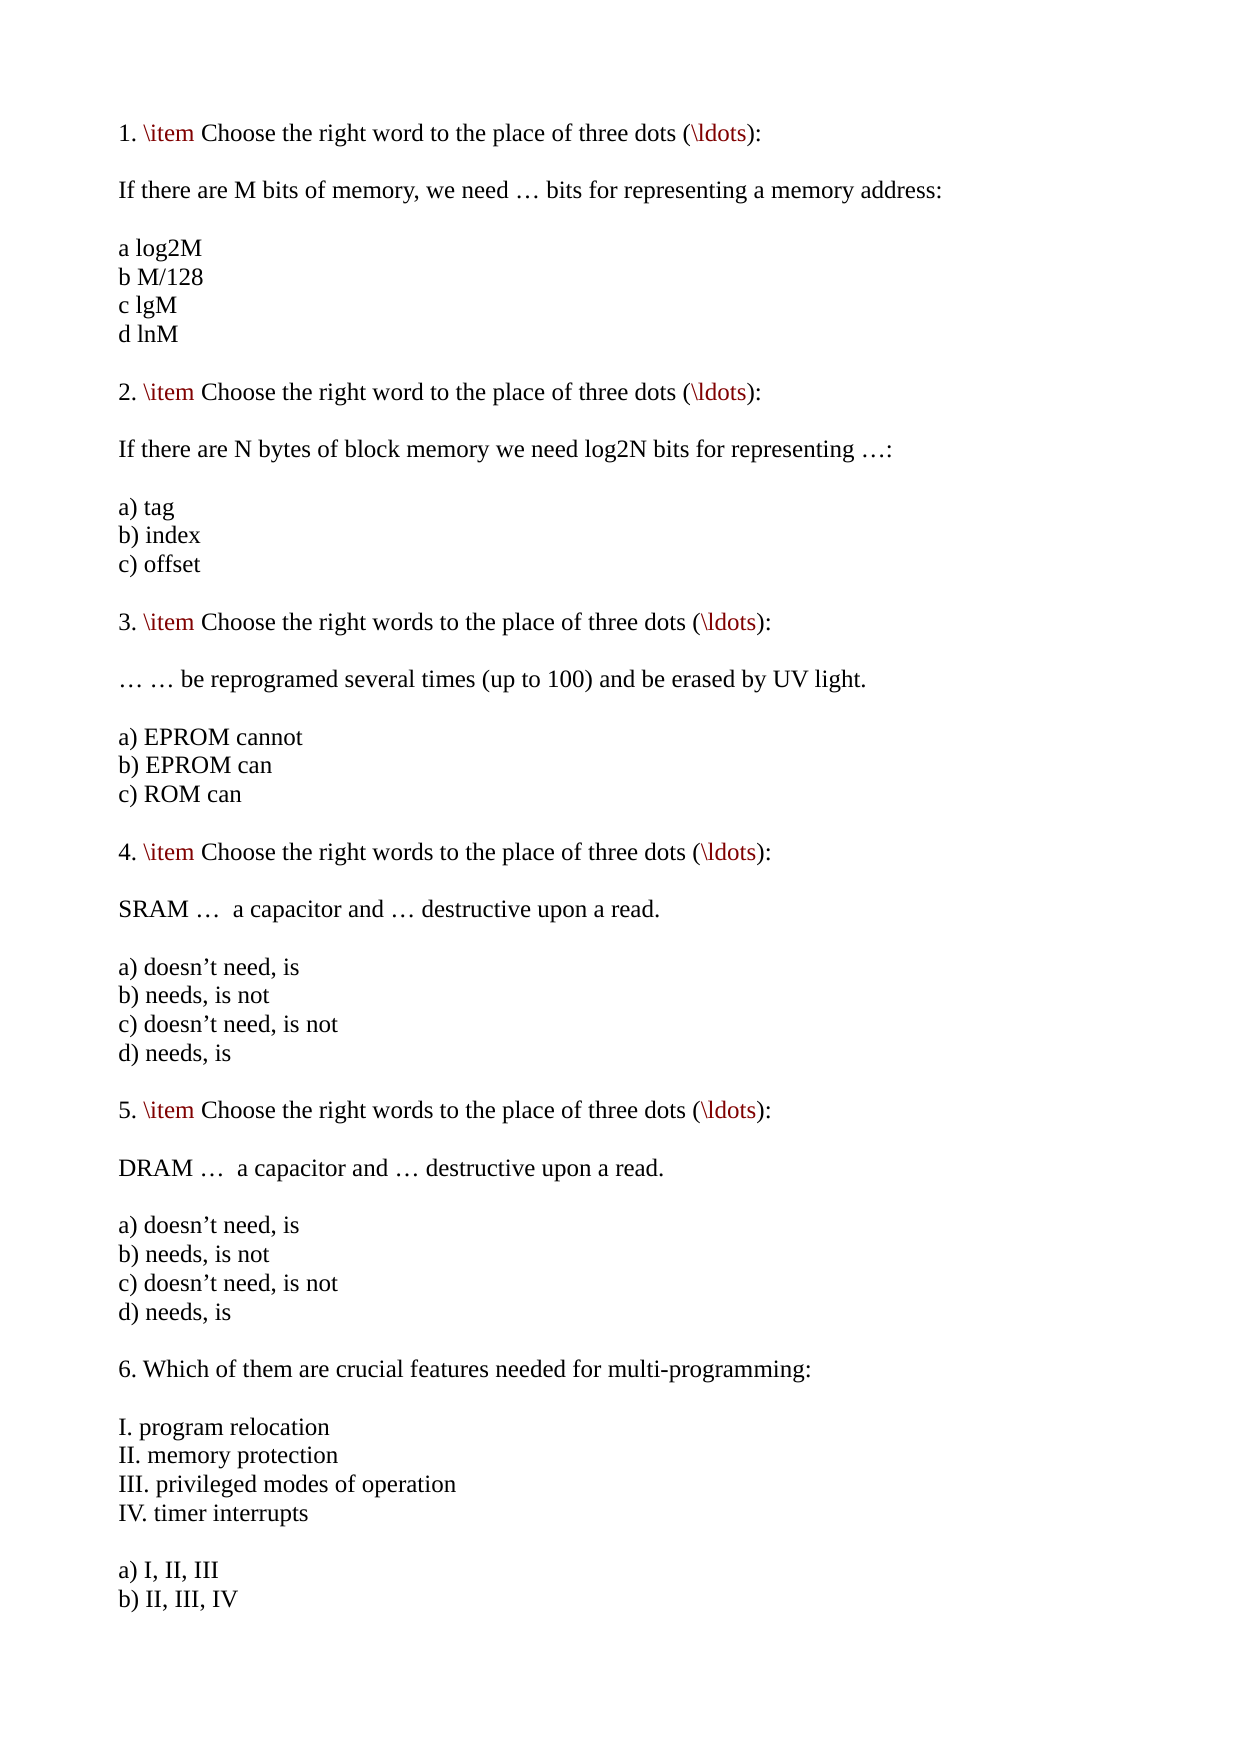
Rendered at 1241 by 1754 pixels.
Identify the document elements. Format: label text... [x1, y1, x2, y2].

text 4. \item Choose the right words to the place of three dots (\ldots): [118, 837, 1122, 866]
text DRAM … a capacitor and … destructive upon a read. [118, 1153, 1122, 1182]
text 1. \item Choose the right word to the place of three dots (\ldots): [118, 118, 1122, 147]
text d) needs, is [118, 1038, 1122, 1067]
text a) doesn’t need, is [118, 952, 1122, 981]
text b) EPROM can [118, 751, 1122, 779]
text b) index [118, 521, 1122, 549]
text b) needs, is not [118, 981, 1122, 1009]
text a) I, II, III [118, 1556, 1122, 1584]
text 5. \item Choose the right words to the place of three dots (\ldots): [118, 1096, 1122, 1124]
text 6. Which of them are crucial features needed for multi-programming: [118, 1354, 1122, 1383]
text a log2M [118, 233, 1122, 262]
text d) needs, is [118, 1297, 1122, 1326]
text SRAM … a capacitor and … destructive upon a read. [118, 894, 1122, 923]
text a) doesn’t need, is [118, 1211, 1122, 1239]
text 3. \item Choose the right words to the place of three dots (\ldots): [118, 607, 1122, 636]
text a) EPROM cannot [118, 722, 1122, 751]
text 2. \item Choose the right word to the place of three dots (\ldots): [118, 377, 1122, 406]
text c) doesn’t need, is not [118, 1009, 1122, 1038]
text c) offset [118, 549, 1122, 578]
text b M/128 [118, 262, 1122, 291]
text c lgM [118, 291, 1122, 319]
text a) tag [118, 492, 1122, 521]
text If there are M bits of memory, we need … bits for representing a memory address: [118, 176, 1122, 204]
text If there are N bytes of block memory we need log2N bits for representing …: [118, 434, 1122, 463]
text c) ROM can [118, 779, 1122, 808]
text c) doesn’t need, is not [118, 1268, 1122, 1297]
text III. privileged modes of operation [118, 1469, 1122, 1498]
text d lnM [118, 319, 1122, 348]
text b) II, III, IV [118, 1584, 1122, 1613]
text IV. timer interrupts [118, 1498, 1122, 1527]
text II. memory protection [118, 1441, 1122, 1469]
text I. program relocation [118, 1412, 1122, 1441]
text b) needs, is not [118, 1239, 1122, 1268]
text … … be reprogramed several times (up to 100) and be erased by UV light. [118, 664, 1122, 693]
